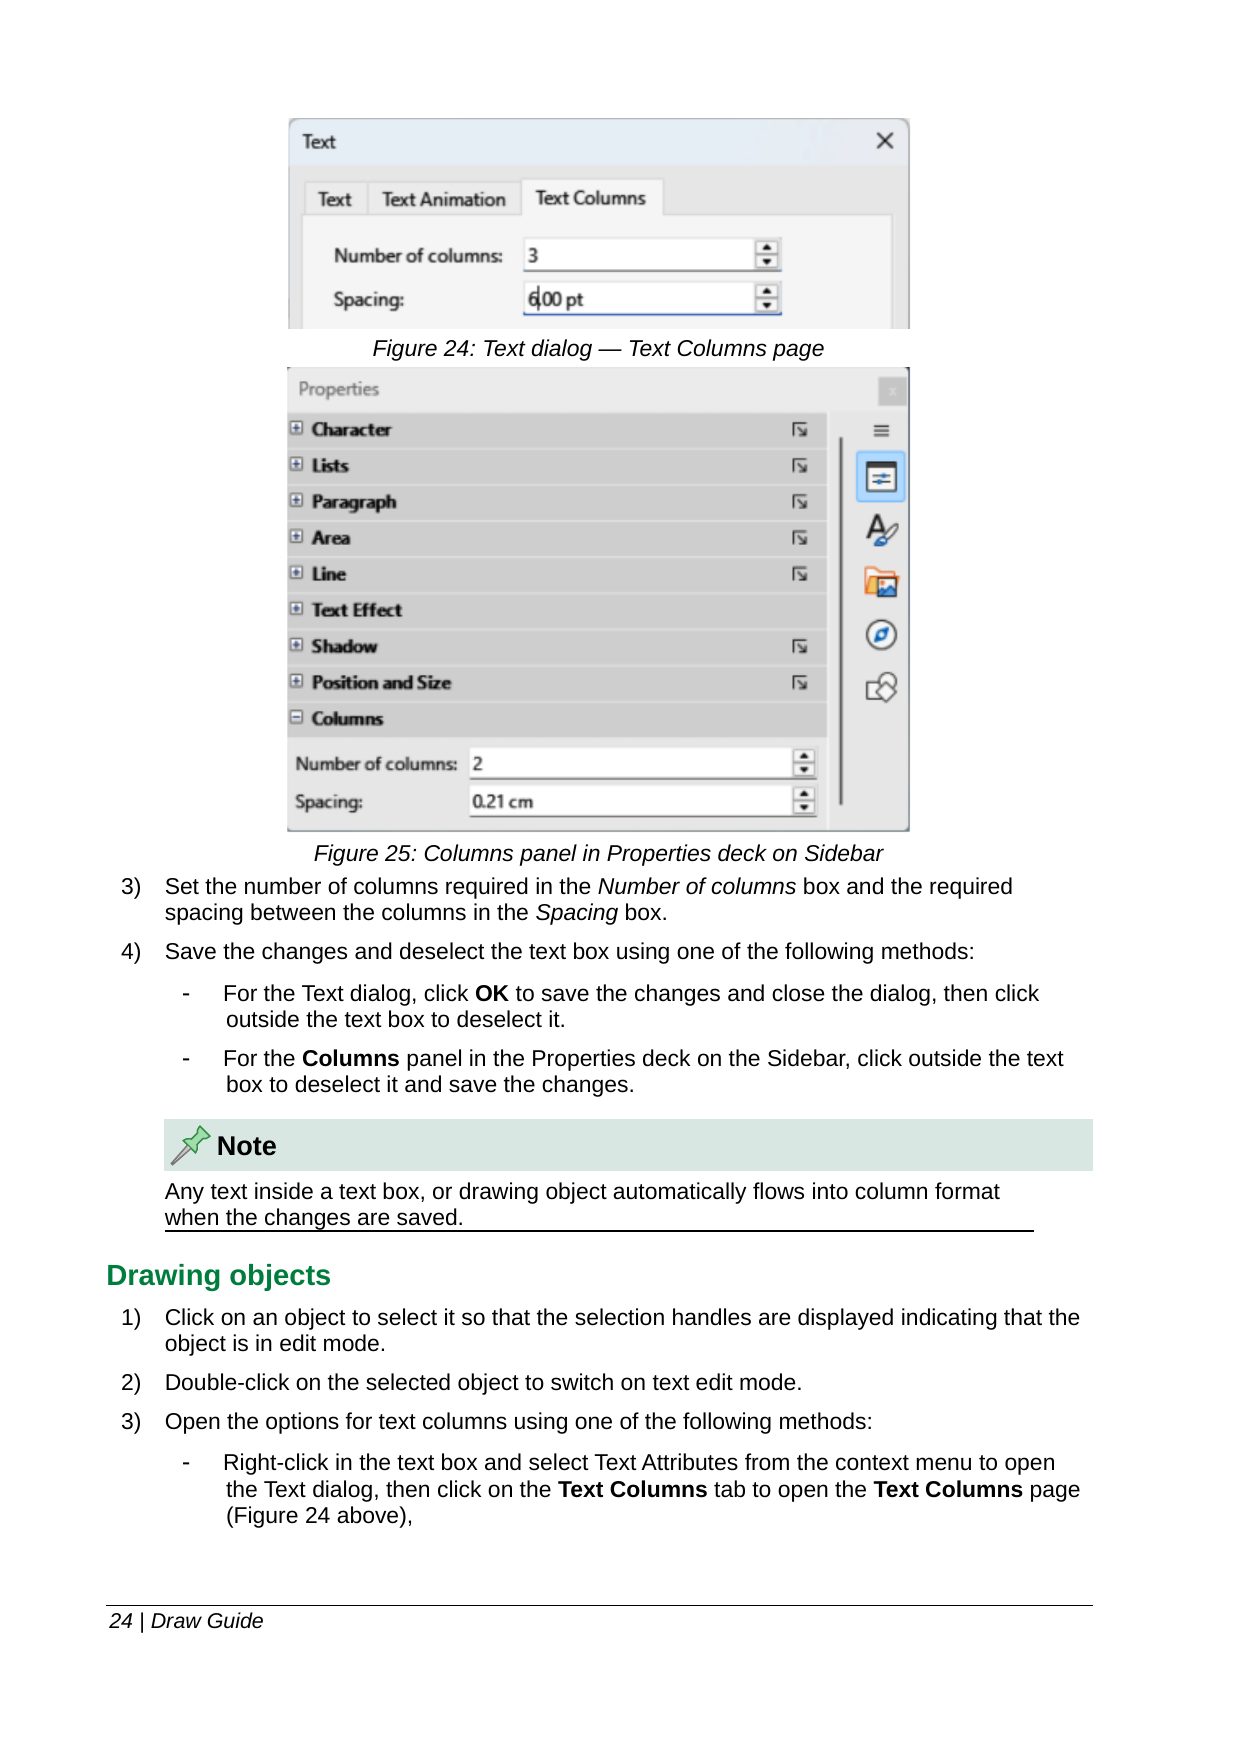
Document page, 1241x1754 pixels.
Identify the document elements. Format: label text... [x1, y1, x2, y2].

text Figure 25: Columns panel in Properties deck on Sidebar [287, 840, 912, 867]
subtitle Note [164, 1119, 1093, 1171]
list Set the number of columns required in the Number of columns box and the required spacing between the columns in the Spacing box. [121, 873, 1093, 926]
picture [288, 118, 911, 329]
picture [287, 367, 912, 834]
list Save the changes and deselect the text box using one of the following methods: [121, 938, 1093, 964]
list Open the options for text columns using one of the following methods: [121, 1408, 1093, 1434]
text Figure 24: Text dialog — Text Columns page [289, 335, 910, 361]
list For the Columns panel in the Properties deck on the Sidebar, click outside the text box to deselect it and save the changes. [179, 1042, 1093, 1101]
text Any text inside a text box, or drawing object automatically flows into column format when the changes are saved. [164, 1178, 1034, 1232]
list Double-click on the selected object to switch on text edit mode. [121, 1369, 1093, 1395]
list Click on an object to select it so that the selection handles are displayed indicating that the object is in edit mode. [121, 1303, 1093, 1356]
list Right-click in the text box and select Text Attributes from the context menu to open the Text dialog, then click on the Text Columns tab to open the Text Columns page (Figure 24 above), [179, 1446, 1093, 1531]
list For the Text dialog, click OK to save the changes and close the dialog, then click outside the text box to deselect it. [179, 977, 1093, 1032]
subtitle Drawing objects [106, 1257, 1093, 1291]
